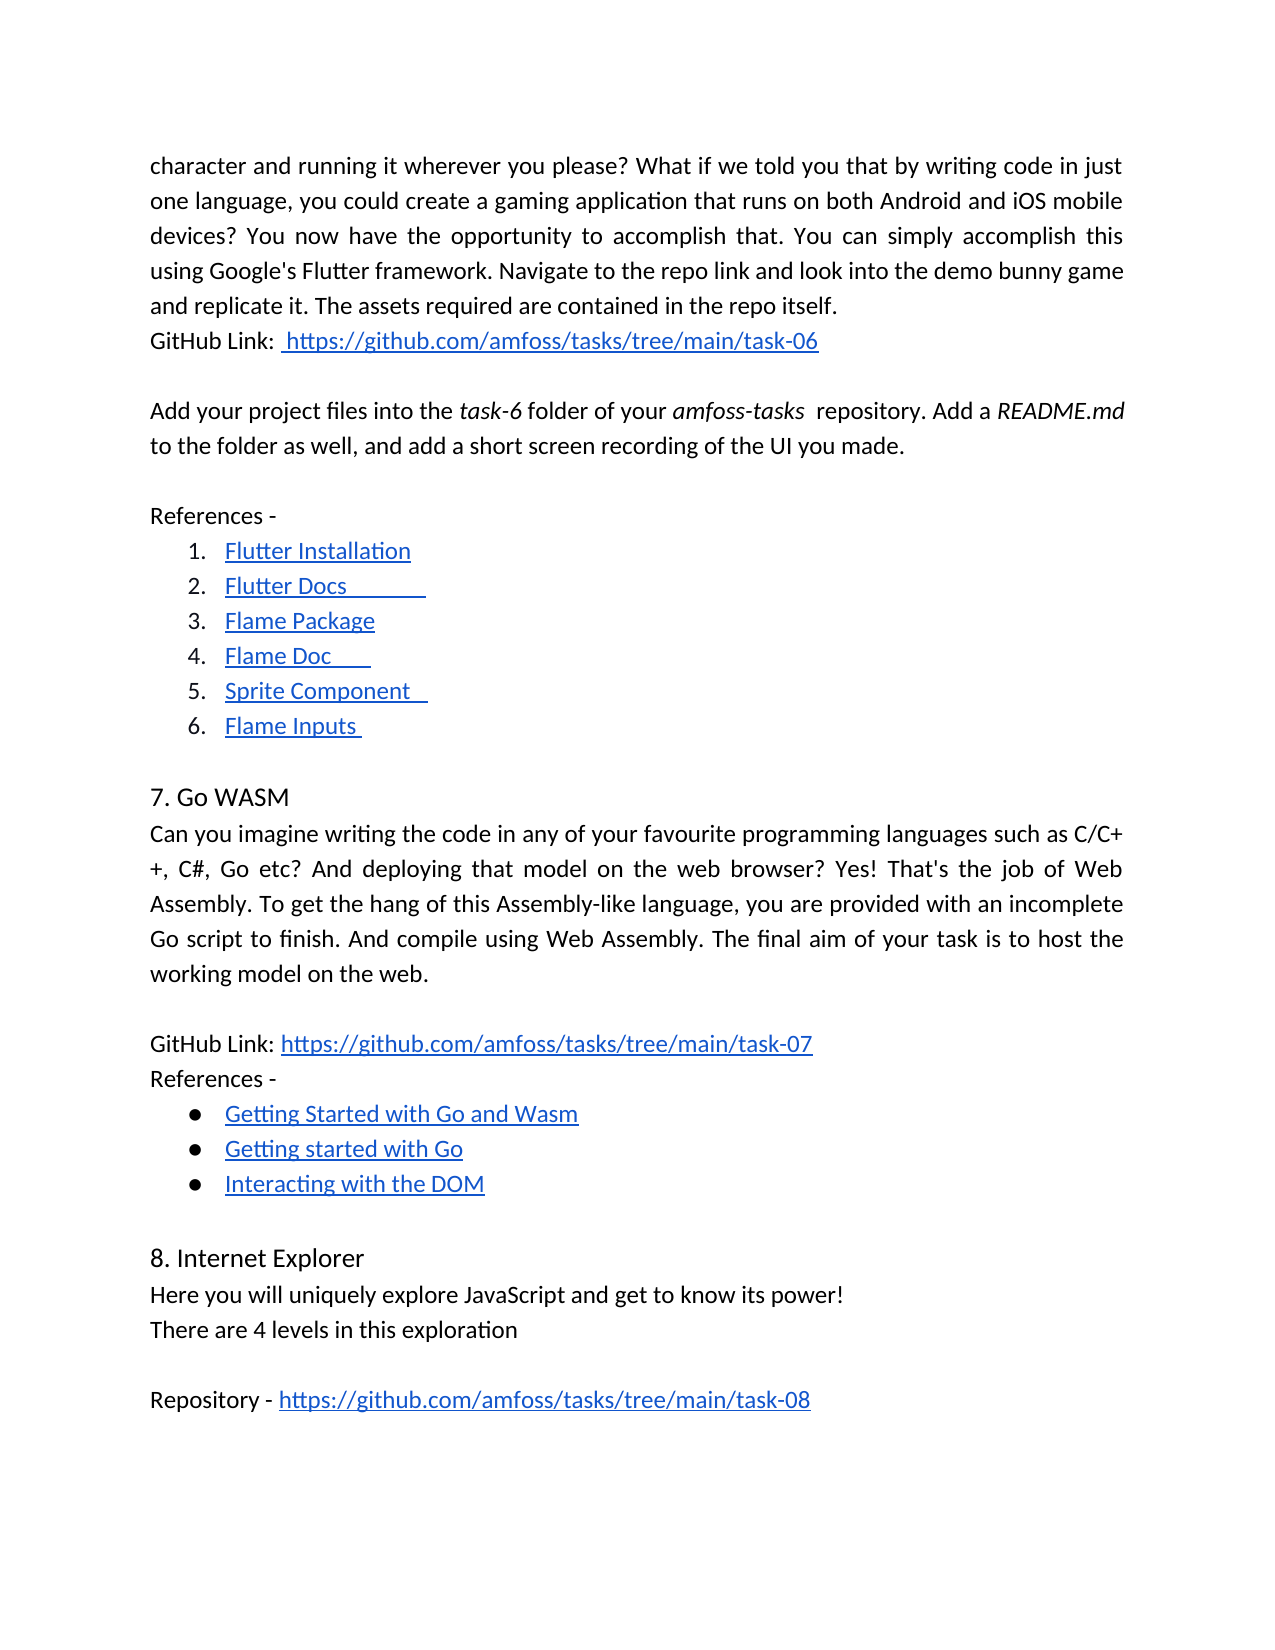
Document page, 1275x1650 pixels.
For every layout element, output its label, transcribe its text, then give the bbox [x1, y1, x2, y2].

text GitHub Link: https://github.com/amfoss/tasks/tree/main/task-06 [150, 325, 1125, 356]
text Repository - https://github.com/amfoss/tasks/tree/main/task-08 [150, 1384, 1125, 1414]
text character and running it wherever you please? What if we told you that by writing code in just one language, you could create a gaming application that runs on both Android and iOS mobile devices? You now have the opportunity to accomplish that. You can simply accomplish this using Google's Flutter framework. Navigate to the repo link and look into the demo bunny game and replicate it. The assets required are contained in the repo itself. [150, 150, 1125, 321]
list Flame Package [187, 605, 1125, 636]
text There are 4 levels in this exploration [150, 1314, 1125, 1344]
list Sprite Component [187, 675, 1125, 706]
text 7. Go WASM [150, 780, 1125, 813]
list Getting Started with Go and Wasm [187, 1098, 1125, 1128]
text References - [150, 1063, 1125, 1093]
text 8. Internet Explorer [150, 1241, 1125, 1274]
text Here you will uniquely explore JavaScript and get to know its power! [150, 1279, 1125, 1309]
list Flutter Docs [187, 570, 1125, 601]
text References - [150, 500, 1125, 531]
text Add your project files into the ​task-6 folder of your​ amfoss-tasks ​ repository. Add a README.md to the folder as well, and add a short screen recording of the UI you made. [150, 395, 1125, 461]
list Flutter Installation [187, 535, 1125, 566]
list Getting started with Go [187, 1133, 1125, 1163]
list Interacting with the DOM [187, 1168, 1125, 1198]
list Flame Doc [187, 640, 1125, 671]
text Can you imagine writing the code in any of your favourite programming languages such as C/C++, C#, Go etc? And deploying that model on the web browser? Yes! That's the job of Web Assembly. To get the hang of this Assembly-like language, you are provided with an incomplete Go script to finish. And compile using Web Assembly. The final aim of your task is to host the working model on the web. [150, 818, 1125, 988]
text GitHub Link: https://github.com/amfoss/tasks/tree/main/task-07 [150, 1028, 1125, 1058]
list Flame Inputs [187, 710, 1125, 741]
